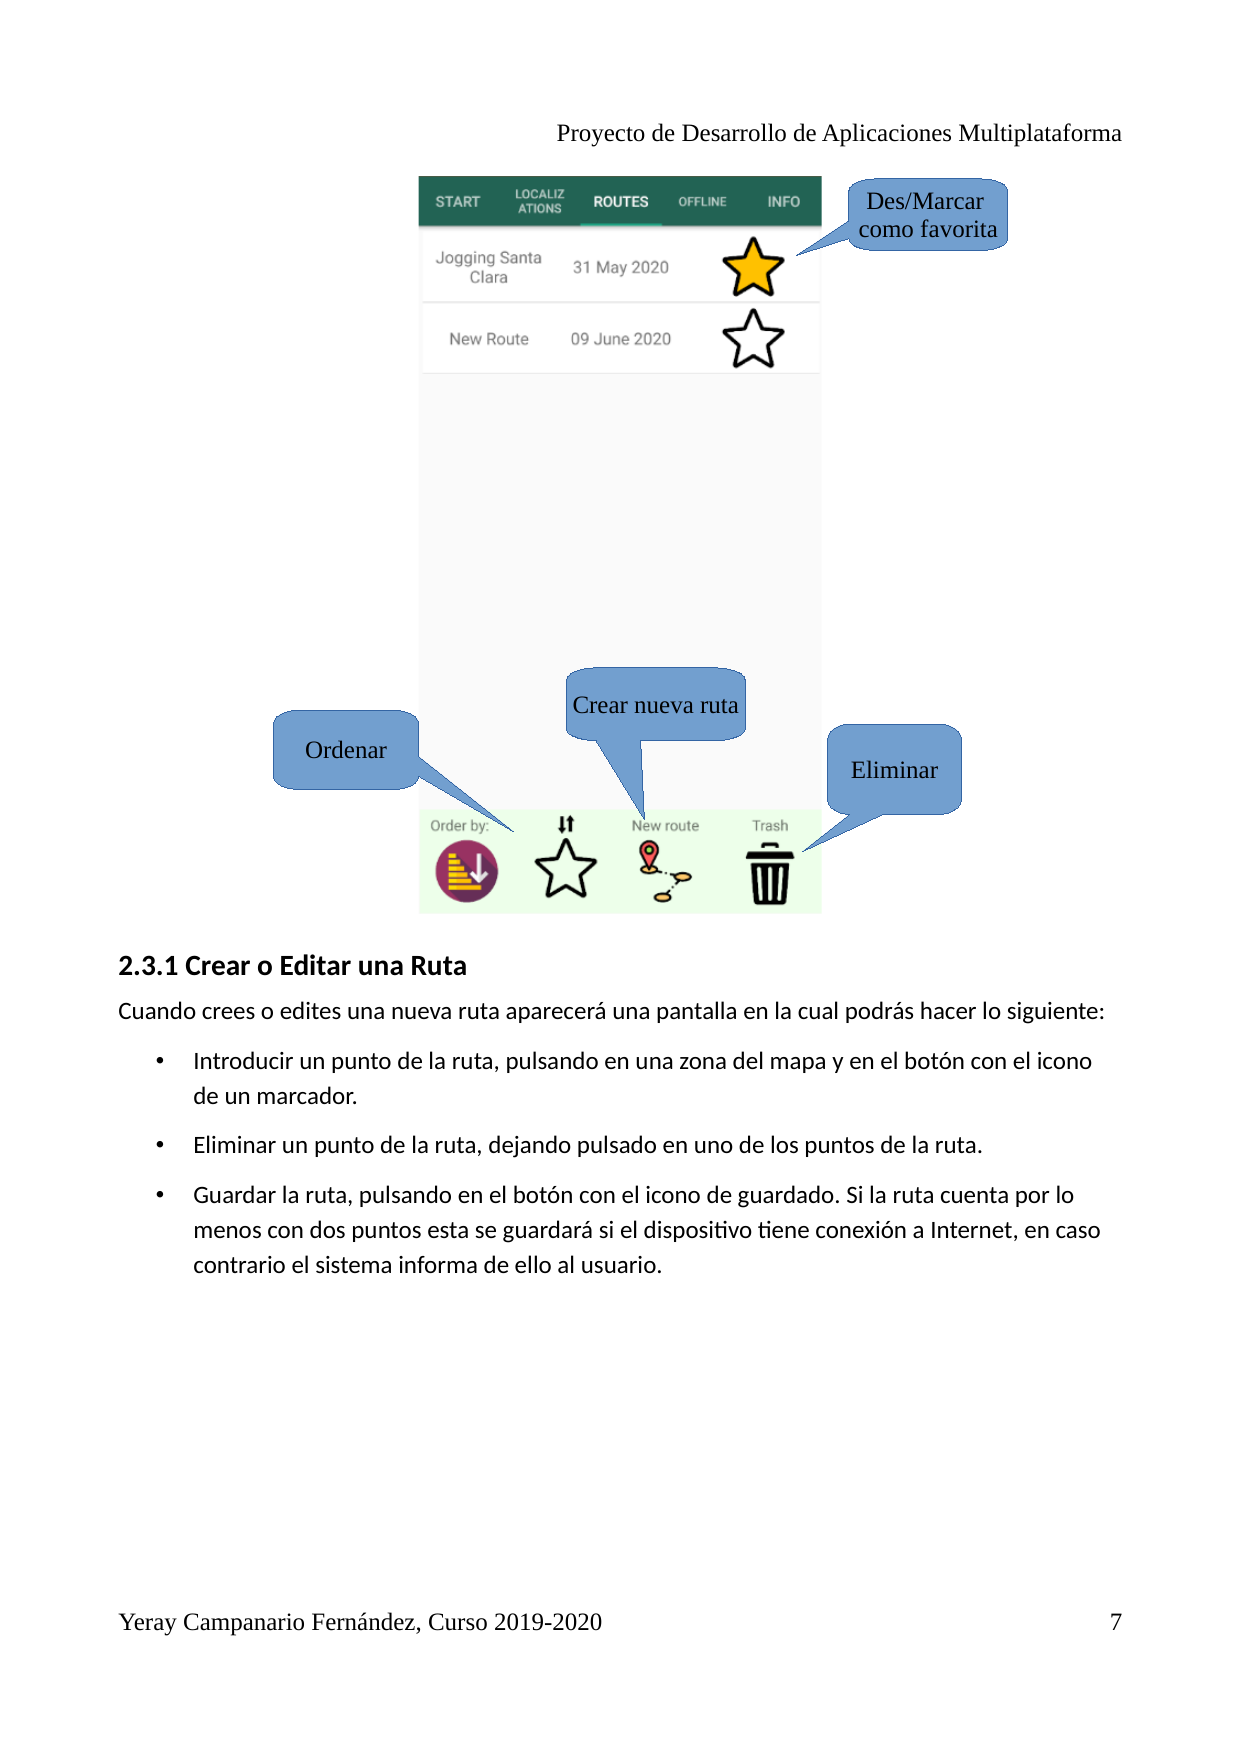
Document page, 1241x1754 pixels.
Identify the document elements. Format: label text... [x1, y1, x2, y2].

picture [418, 176, 822, 914]
text Cuando crees o edites una nueva ruta aparecerá una pantalla en la cual podrás hacer lo siguiente: [118, 995, 1122, 1026]
list Introducir un punto de la ruta, pulsando en una zona del mapa y en el botón con el icono de un marcador. [156, 1045, 1122, 1110]
list Guardar la ruta, pulsando en el botón con el icono de guardado. Si la ruta cuenta por lo menos con dos puntos esta se guardará si el dispositivo tiene conexión a Internet, en caso contrario el sistema informa de ello al usuario. [156, 1179, 1122, 1279]
subtitle 2.3.1 Crear o Editar una Ruta [118, 947, 1122, 983]
list Eliminar un punto de la ruta, dejando pulsado en uno de los puntos de la ruta. [156, 1129, 1122, 1160]
